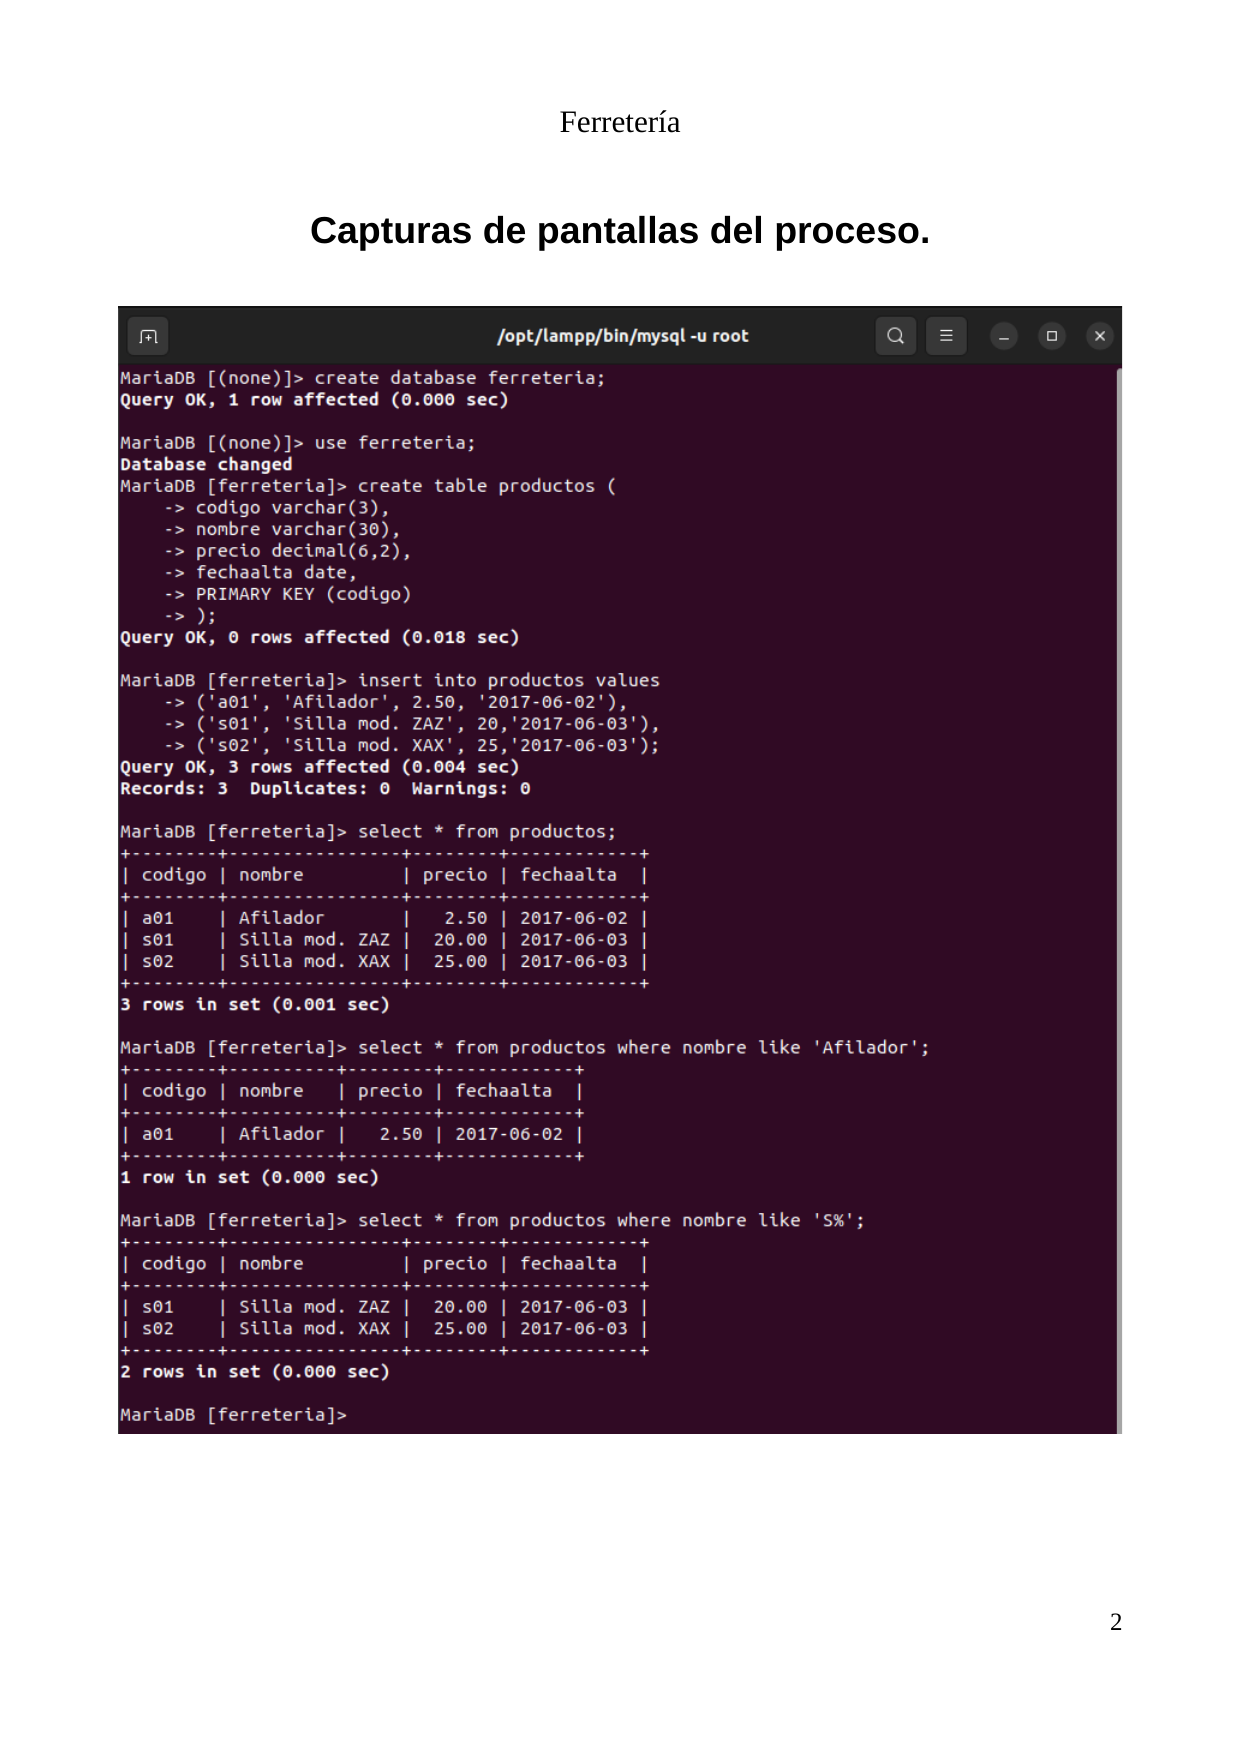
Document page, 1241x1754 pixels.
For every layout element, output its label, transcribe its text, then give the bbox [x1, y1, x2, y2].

subtitle Capturas de pantallas del proceso. [118, 208, 1122, 251]
picture [118, 306, 1123, 1434]
